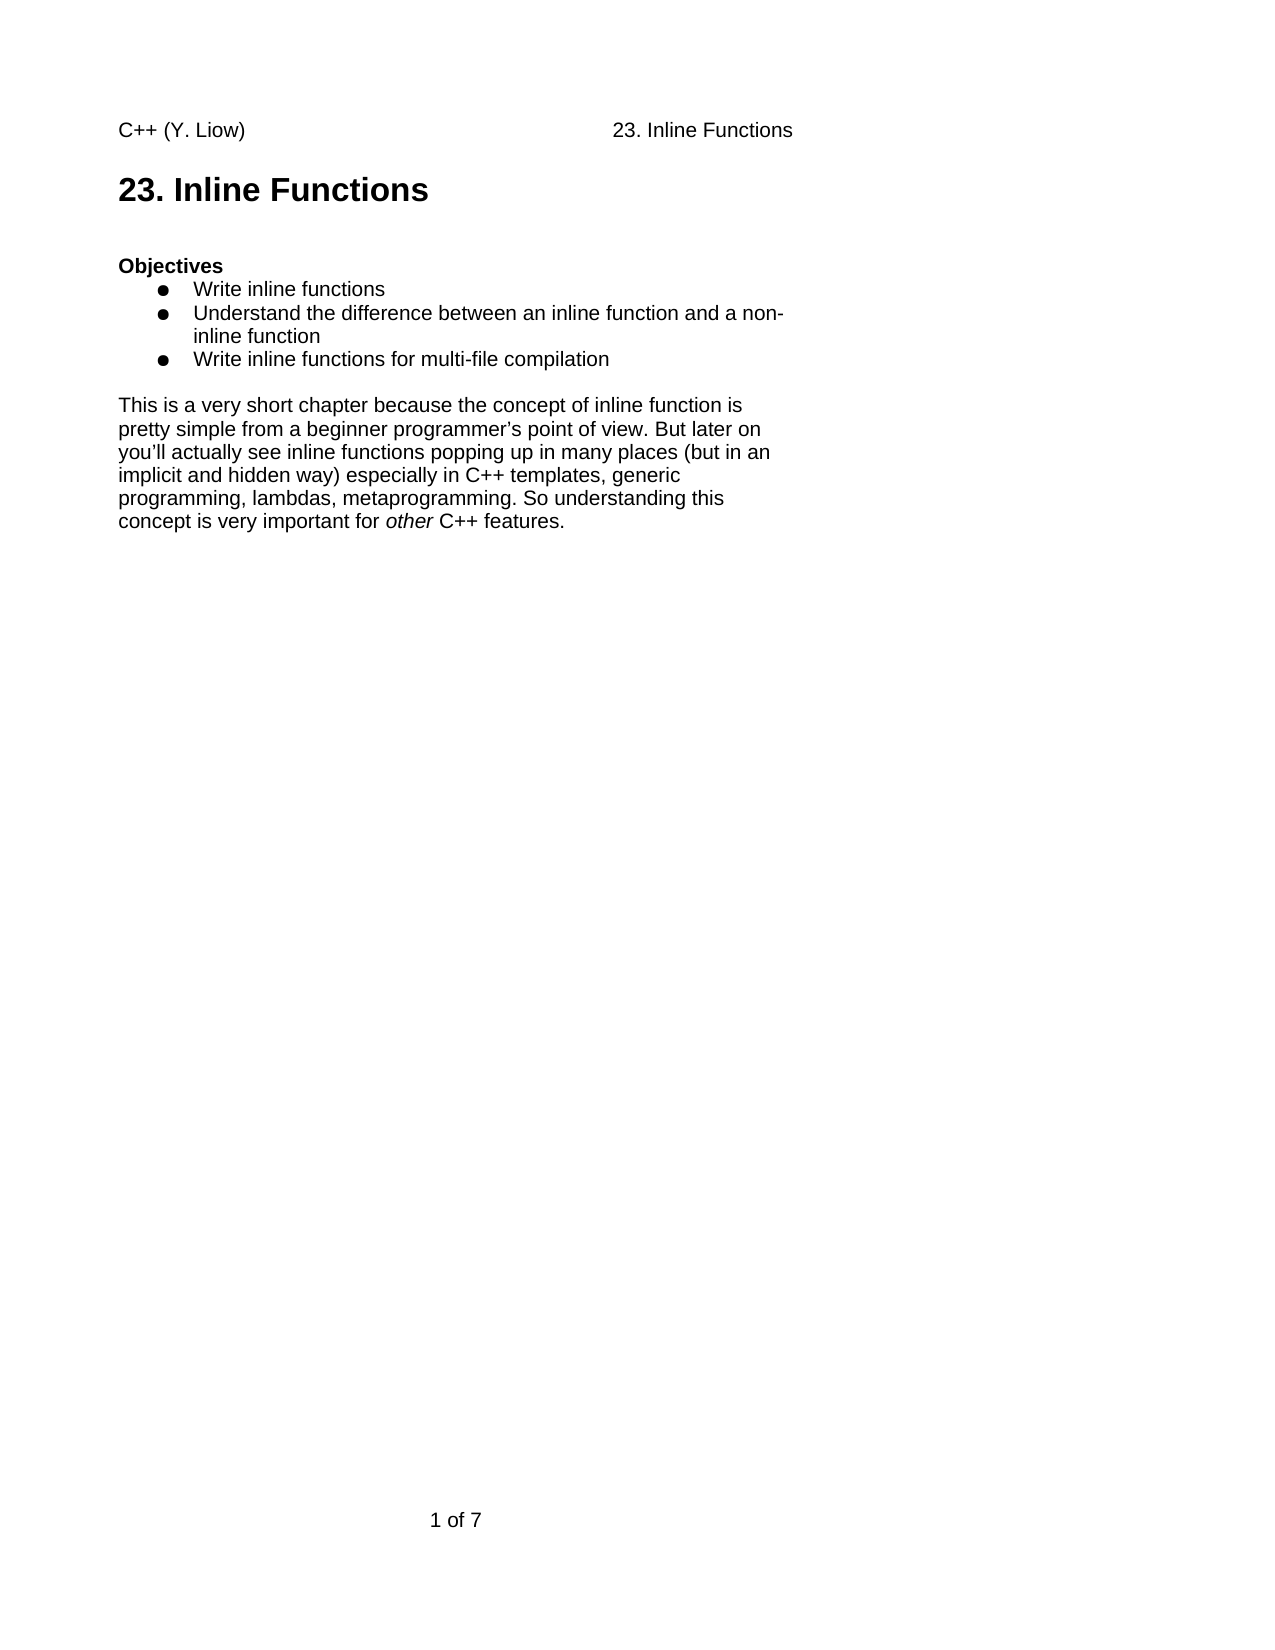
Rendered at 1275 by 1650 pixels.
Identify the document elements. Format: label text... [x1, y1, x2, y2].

list Write inline functions [156, 278, 793, 301]
text 23. Inline Functions [118, 171, 793, 208]
text Objectives [118, 254, 793, 278]
text This is a very short chapter because the concept of inline function is pretty simple from a beginner programmer’s point of view. But later on you’ll actually see inline functions popping up in many places (but in an implicit and hidden way) especially in C++ templates, generic programming, lambdas, metaprogramming. So understanding this concept is very important for other C++ features. [118, 394, 793, 533]
list Write inline functions for multi-file compilation [156, 347, 793, 371]
list Understand the difference between an inline function and a non-inline function [156, 301, 793, 347]
